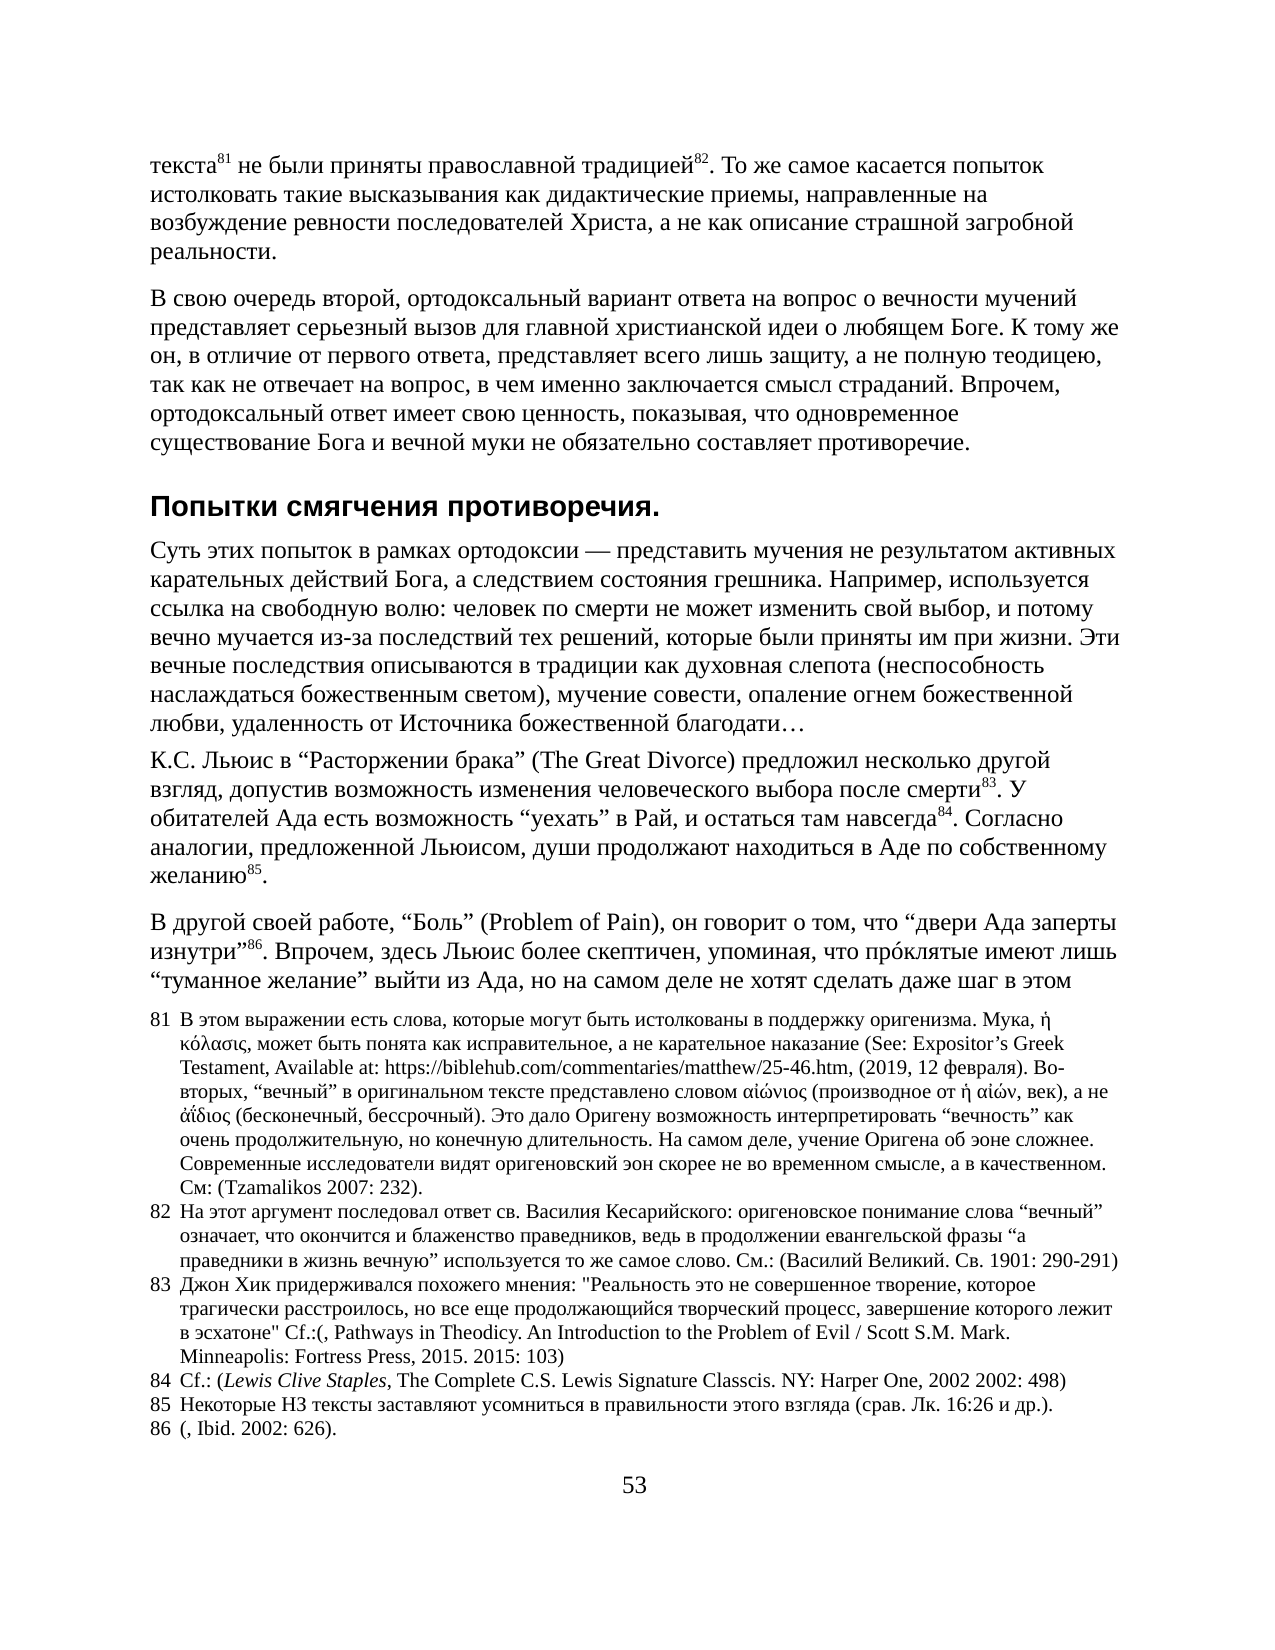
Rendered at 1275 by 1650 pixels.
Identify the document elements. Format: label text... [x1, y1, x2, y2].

text (, Ibid. 2002: 626). [150, 1416, 1125, 1440]
text Джон Хик придерживался похожего мнения: "Реальность это не совершенное творение, которое трагически расстроилось, но все еще продолжающийся творческий процесс, завершение которого лежит в эсхатоне" Cf.:(, Pathways in Theodicy. An Introduction to the Problem of Evil / Scott S.M. Mark. Minneapolis: Fortress Press, 2015. 2015: 103) [150, 1272, 1125, 1368]
text Cf.: (Lewis Clive Staples, The Complete C.S. Lewis Signature Classcis. NY: Harper One, 2002 2002: 498) [150, 1368, 1125, 1392]
text В этом выражении есть слова, которые могут быть истолкованы в поддержку оригенизма. Мука, ἡ κόλασις, может быть понята как исправительное, а не карательное наказание (See: Expositor’s Greek Testament, Available at: https://biblehub.com/commentaries/matthew/25-46.htm, (2019, 12 февраля). Во-вторых, “вечный” в оригинальном тексте представлено словом αἰώνιος (производное от ἡ αἰών, век), а не ἀΐδιος (бесконечный, бессрочный). Это дало Оригену возможность интерпретировать “вечность” как очень продолжительную, но конечную длительность. На самом деле, учение Оригена об эоне сложнее. Современные исследователи видят оригеновский эон скорее не во временном смысле, а в качественном. См: (Tzamalikos 2007: 232). [150, 1007, 1125, 1199]
text К.С. Льюис в “Расторжении брака” (The Great Divorce) предложил несколько другой взгляд, допустив возможность изменения человеческого выбора после смерти. У обитателей Ада есть возможность “уехать” в Рай, и остаться там навсегда. Согласно аналогии, предложенной Льюисом, души продолжают находиться в Аде по собственному желанию. [150, 746, 1125, 889]
text В другой своей работе, “Боль” (Problem of Pain), он говорит о том, что “двери Ада заперты изнутри”. Впрочем, здесь Льюис более скептичен, упоминая, что прóклятые имеют лишь “туманное желание” выйти из Ада, но на самом деле не хотят сделать даже шаг в этом [150, 907, 1125, 993]
text В свою очередь второй, ортодоксальный вариант ответа на вопрос о вечности мучений представляет серьезный вызов для главной христианской идеи о любящем Боге. К тому же он, в отличие от первого ответа, представляет всего лишь защиту, а не полную теодицею, так как не отвечает на вопрос, в чем именно заключается смысл страданий. Впрочем, ортодоксальный ответ имеет свою ценность, показывая, что одновременное существование Бога и вечной муки не обязательно составляет противоречие. [150, 283, 1125, 455]
text Оптимистическое решение проблемы сталкивается с очевидными препятствиями в тексте Священного Писания. Одним из ярких примеров является высказывание Господа: “И пойдут сии в муку вечную” (Мф 25:46). Попытки альтернативного толкования этого текста не были приняты православной традицией. То же самое касается попыток истолковать такие высказывания как дидактические приемы, направленные на возбуждение ревности последователей Христа, а не как описание страшной загробной реальности. [150, 150, 1125, 265]
text Суть этих попыток в рамках ортодоксии — представить мучения не результатом активных карательных действий Бога, а следствием состояния грешника. Например, используется ссылка на свободную волю: человек по смерти не может изменить свой выбор, и потому вечно мучается из-за последствий тех решений, которые были приняты им при жизни. Эти вечные последствия описываются в традиции как духовная слепота (неспособность наслаждаться божественным светом), мучение совести, опаление огнем божественной любви, удаленность от Источника божественной благодати… [150, 535, 1125, 737]
text На этот аргумент последовал ответ св. Василия Кесарийского: оригеновское понимание слова “вечный” означает, что окончится и блаженство праведников, ведь в продолжении евангельской фразы “а праведники в жизнь вечную” используется то же самое слово. См.: (Василий Великий. Св. 1901: 290-291) [150, 1199, 1125, 1272]
text Некоторые НЗ тексты заставляют усомниться в правильности этого взгляда (срав. Лк. 16:26 и др.). [150, 1392, 1125, 1416]
subtitle Попытки смягчения противоречия. [150, 489, 1125, 523]
